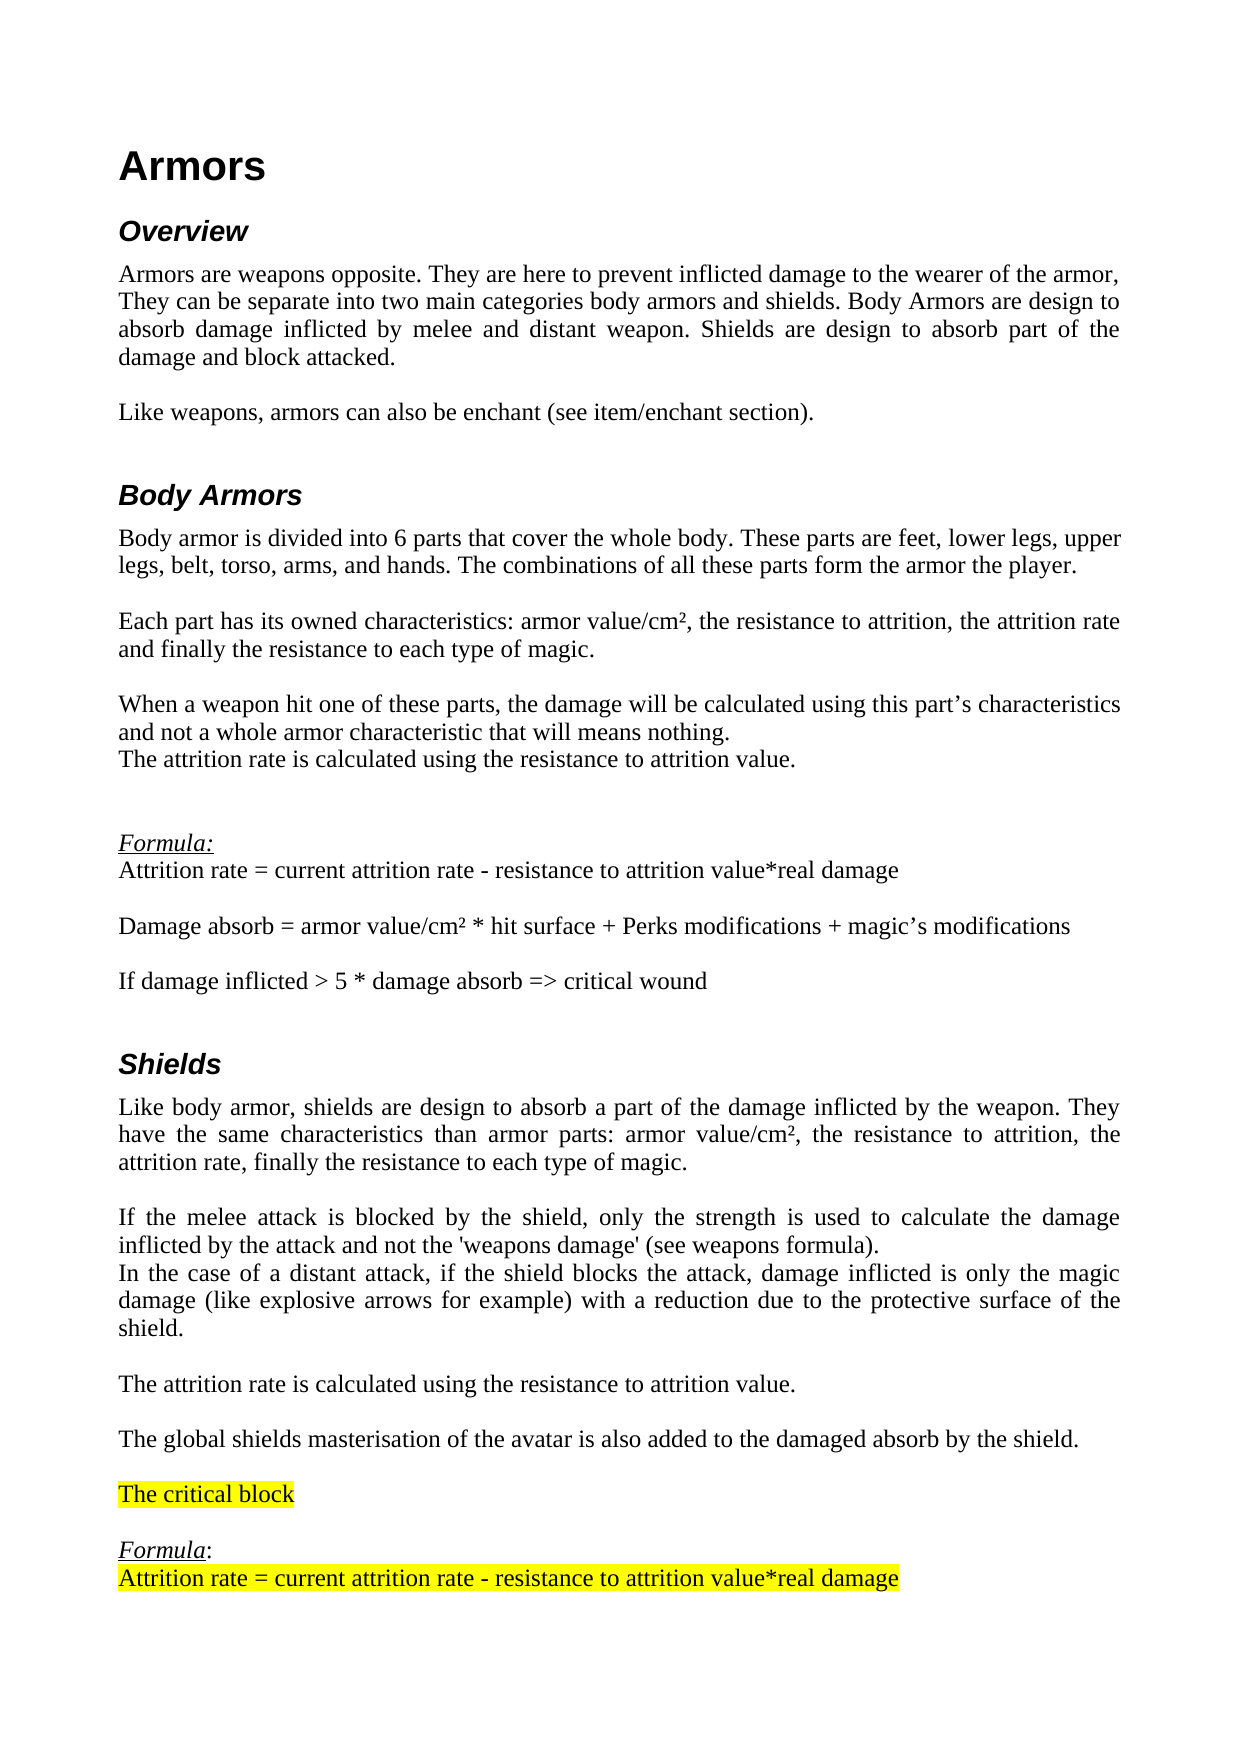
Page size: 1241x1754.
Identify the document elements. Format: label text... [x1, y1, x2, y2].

text The attrition rate is calculated using the resistance to attrition value. [118, 746, 1122, 773]
text Body armor is divided into 6 parts that cover the whole body. These parts are feet, lower legs, upper legs, belt, torso, arms, and hands. The combinations of all these parts form the armor the player. [118, 524, 1122, 579]
text Like body armor, shields are design to absorb a part of the damage inflicted by the weapon. They have the same characteristics than armor parts: armor value/cm², the resistance to attrition, the attrition rate, finally the resistance to each type of magic. [118, 1093, 1122, 1176]
text Formula: [118, 829, 1122, 856]
text Like weapons, armors can also be enchant (see item/enchant section). [118, 398, 1122, 426]
text Armors are weapons opposite. They are here to prevent inflicted damage to the wearer of the armor, [118, 260, 1122, 287]
text Formula: [118, 1536, 1122, 1564]
text In the case of a distant attack, if the shield blocks the attack, damage inflicted is only the magic damage (like explosive arrows for example) with a reduction due to the protective surface of the shield. [118, 1259, 1122, 1342]
text If damage inflicted > 5 * damage absorb => critical wound [118, 967, 1122, 995]
text Attrition rate = current attrition rate - resistance to attrition value*real damage [118, 1564, 1122, 1591]
subtitle Overview [118, 215, 1122, 247]
text Each part has its owned characteristics: armor value/cm², the resistance to attrition, the attrition rate and finally the resistance to each type of magic. [118, 607, 1122, 662]
text The attrition rate is calculated using the resistance to attrition value. [118, 1370, 1122, 1397]
text The global shields masterisation of the avatar is also added to the damaged absorb by the shield. [118, 1425, 1122, 1453]
subtitle Shields [118, 1048, 1122, 1080]
text They can be separate into two main categories body armors and shields. Body Armors are design to absorb damage inflicted by melee and distant weapon. Shields are design to absorb part of the damage and block attacked. [118, 287, 1122, 371]
subtitle Armors [118, 143, 1122, 190]
text The critical block [118, 1481, 1122, 1508]
subtitle Body Armors [118, 479, 1122, 511]
text Attrition rate = current attrition rate - resistance to attrition value*real damage [118, 856, 1122, 884]
text Damage absorb = armor value/cm² * hit surface + Perks modifications + magic’s modifications [118, 912, 1122, 939]
text If the melee attack is blocked by the shield, only the strength is used to calculate the damage inflicted by the attack and not the 'weapons damage' (see weapons formula). [118, 1203, 1122, 1259]
text When a weapon hit one of these parts, the damage will be calculated using this part’s characteristics and not a whole armor characteristic that will means nothing. [118, 690, 1122, 746]
